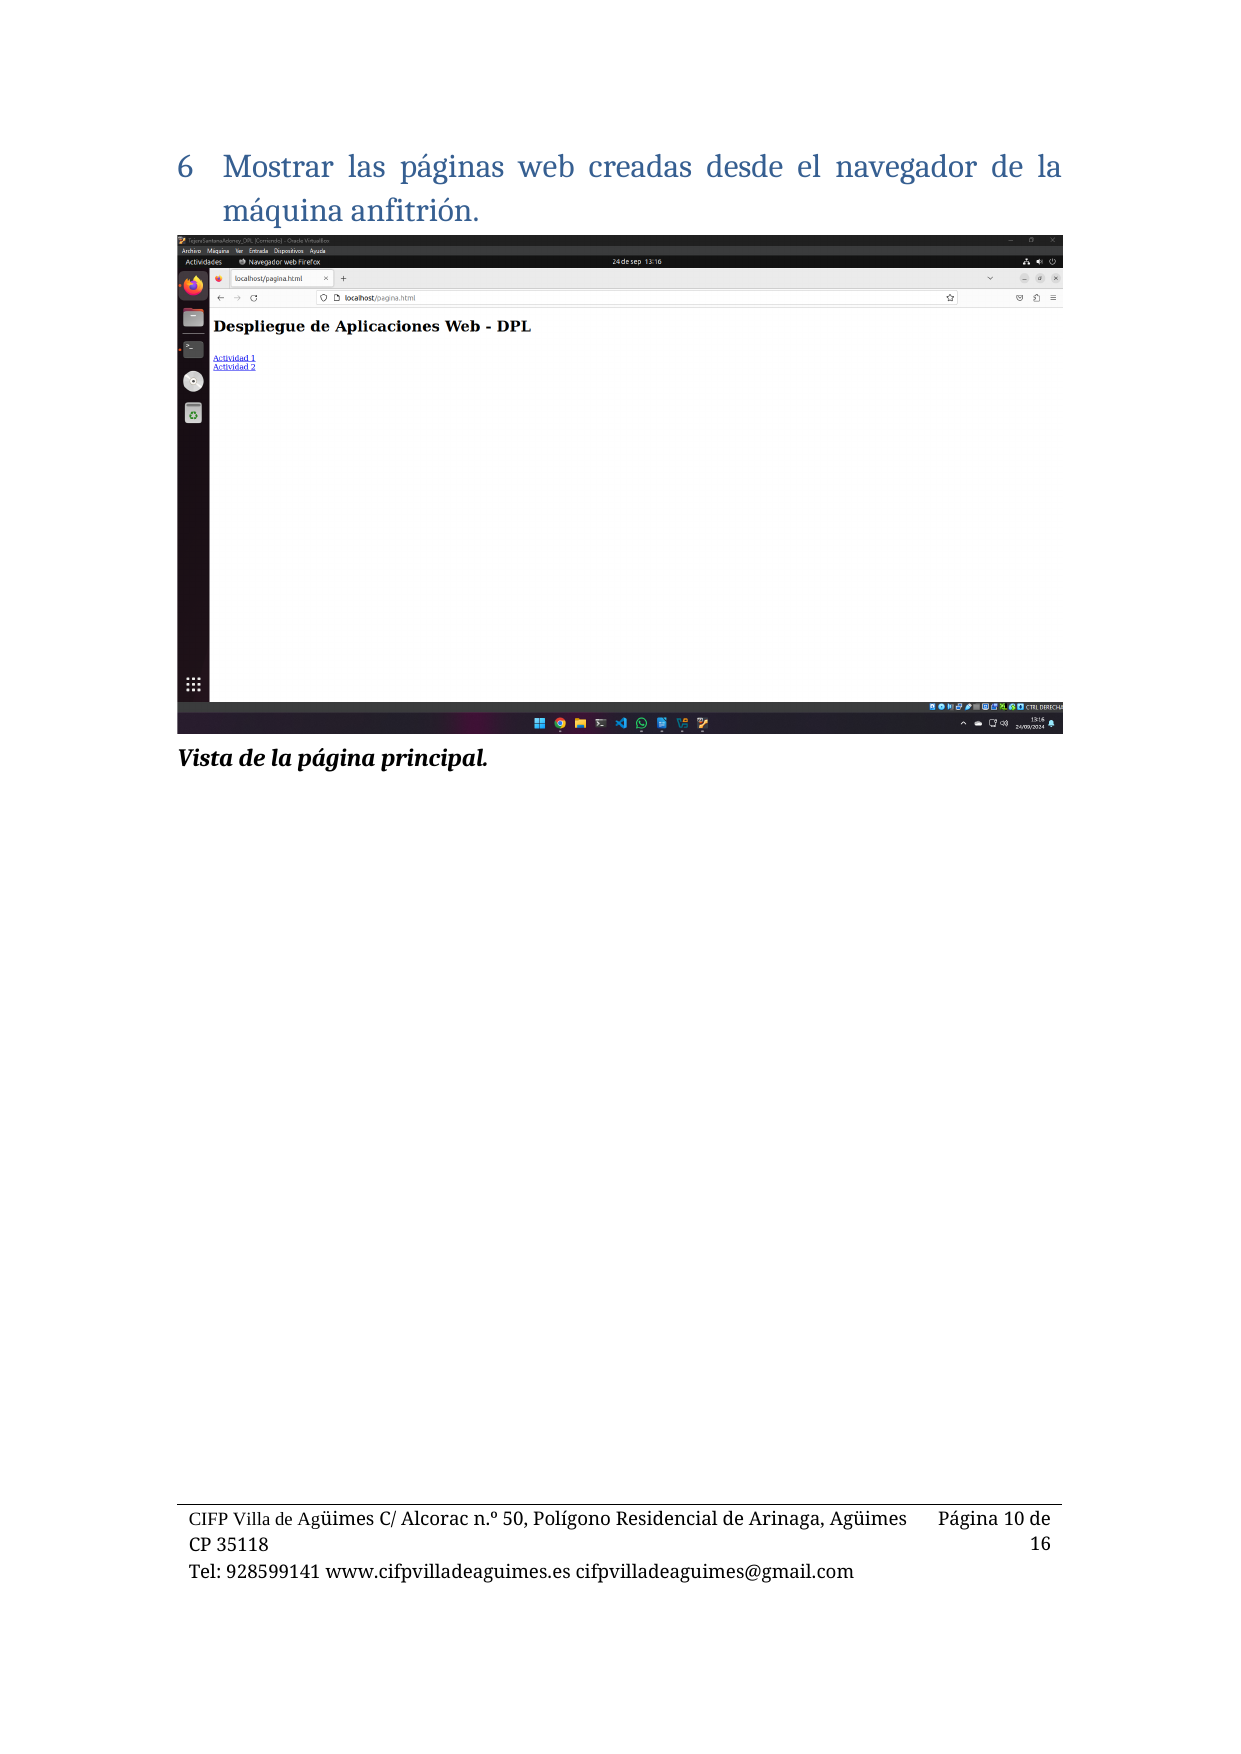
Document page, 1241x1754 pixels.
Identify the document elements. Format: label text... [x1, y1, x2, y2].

subtitle Mostrar las páginas web creadas desde el navegador de la máquina anfitrión. [177, 148, 1063, 230]
picture [177, 235, 1063, 734]
subtitle Vista de la página principal. [177, 734, 1063, 773]
